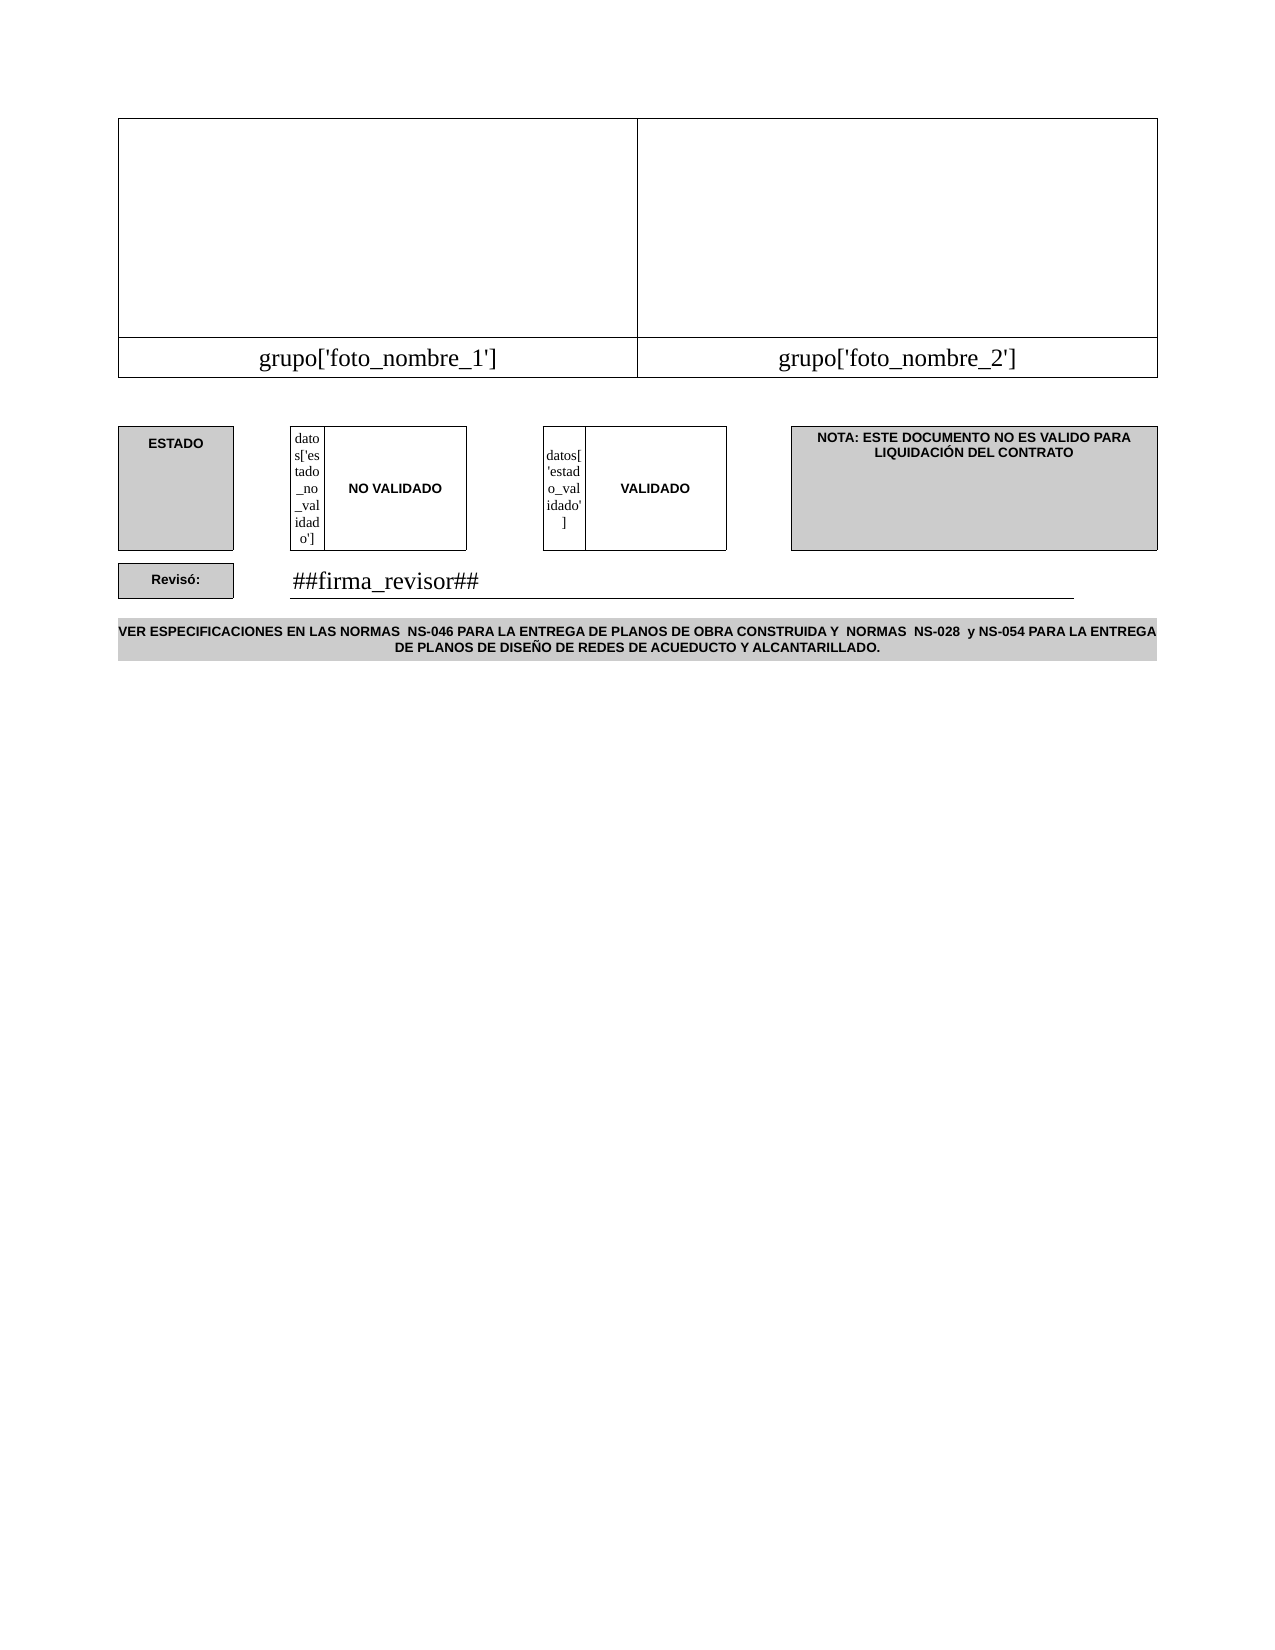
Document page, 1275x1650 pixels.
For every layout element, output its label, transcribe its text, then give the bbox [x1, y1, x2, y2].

table_header datos['estado_validado'] [544, 427, 585, 550]
table_header VER ESPECIFICACIONES EN LAS NORMAS NS-046 PARA LA ENTREGA DE PLANOS DE OBRA CONSTRUIDA Y NORMAS NS-028 y NS-054 PARA LA ENTREGA DE PLANOS DE DISEÑO DE REDES DE ACUEDUCTO Y ALCANTARILLADO. [118, 618, 1157, 661]
table_cell Revisó: [119, 564, 233, 598]
table_header datos['estado_no_validado'] [291, 427, 324, 550]
table_cell grupo['foto_nombre_2'] [638, 338, 1157, 377]
table_cell ##firma_revisor## [290, 563, 1074, 598]
table_header [234, 426, 290, 550]
table_header NO VALIDADO [325, 427, 466, 550]
table_cell [118, 550, 1157, 563]
table_header [638, 119, 1157, 337]
table_header ESTADO [119, 427, 233, 550]
table_header VALIDADO [586, 427, 726, 550]
table_header [727, 426, 791, 550]
table_cell [1074, 563, 1157, 598]
table_header [119, 119, 637, 337]
table_cell grupo['foto_nombre_1'] [119, 338, 637, 377]
table_header [467, 426, 543, 550]
table_header NOTA: ESTE DOCUMENTO NO ES VALIDO PARA LIQUIDACIÓN DEL CONTRATO [792, 427, 1157, 550]
table_cell [234, 563, 290, 598]
